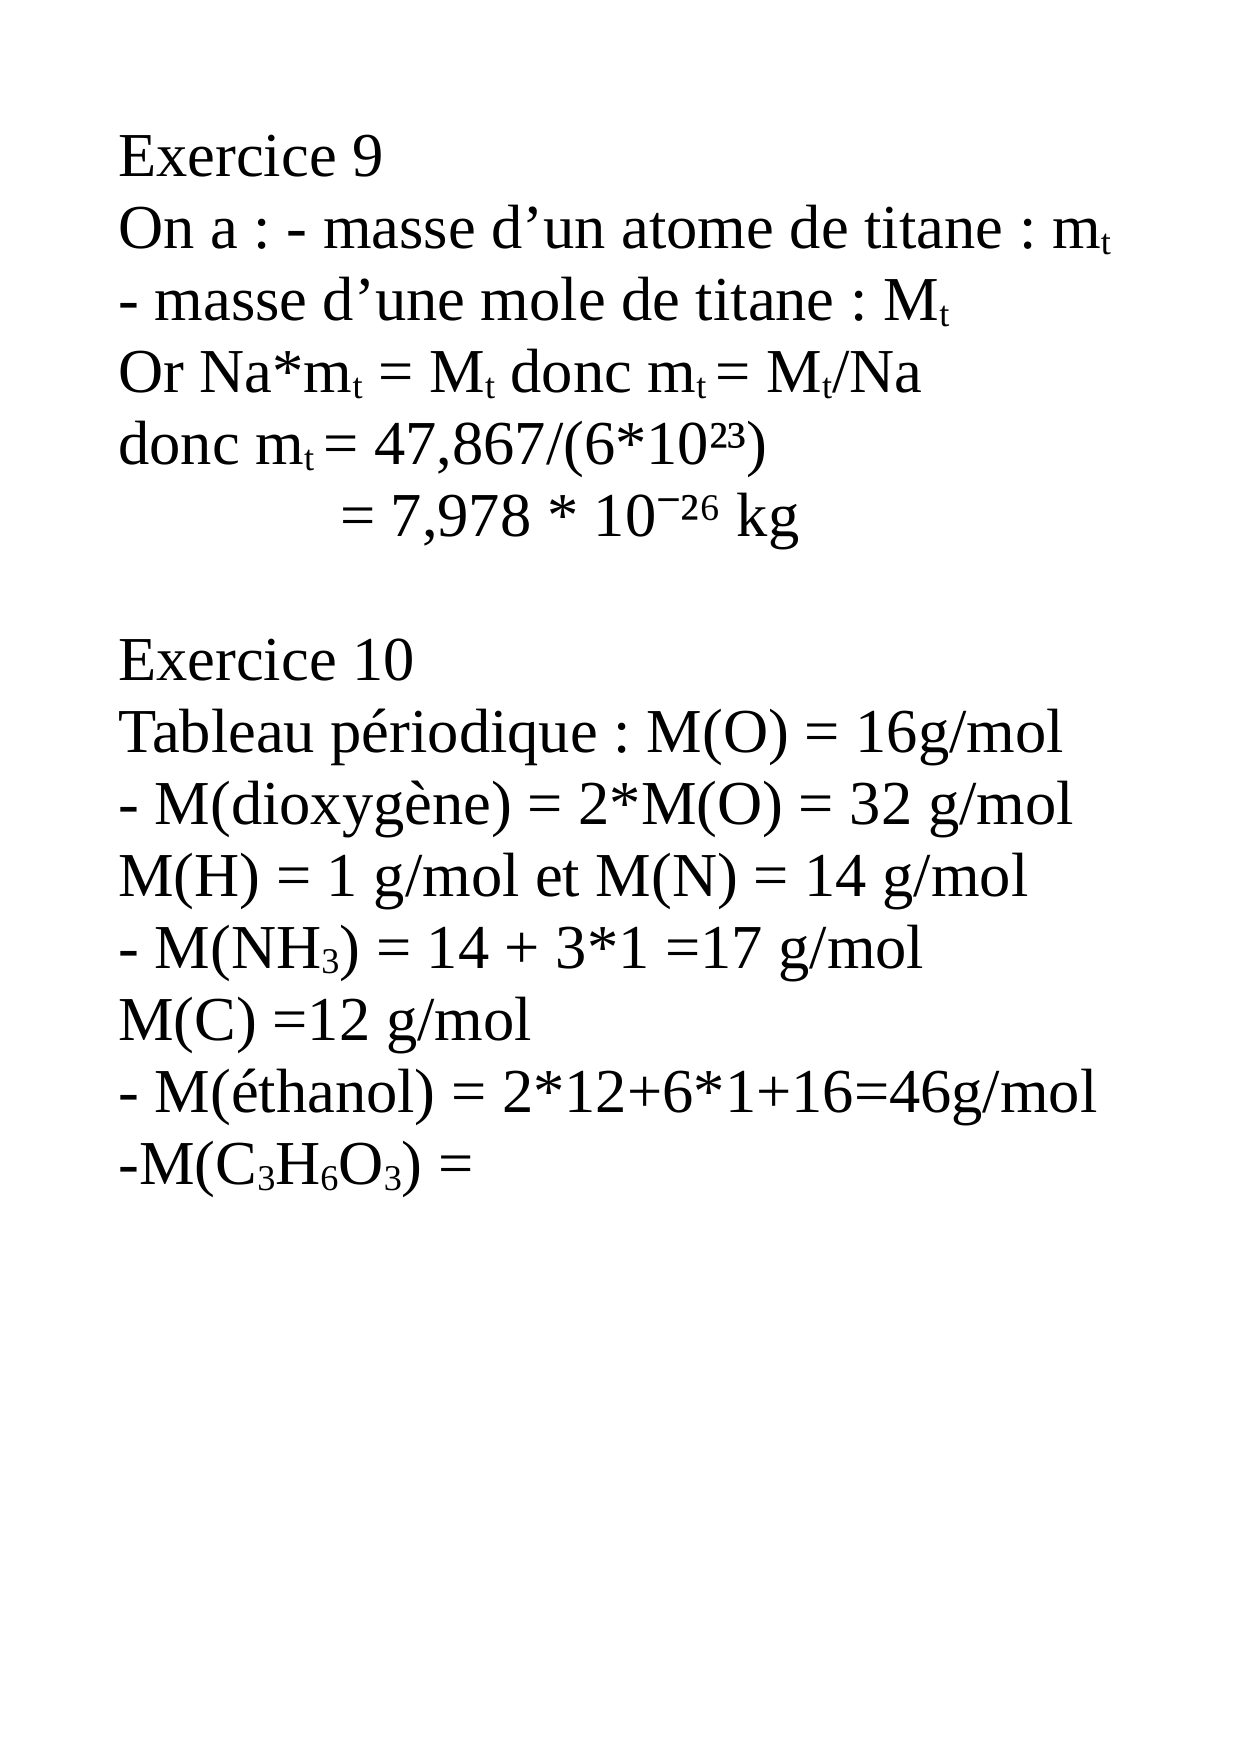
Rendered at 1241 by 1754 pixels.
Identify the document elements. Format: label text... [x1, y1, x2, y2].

text - M(NH3) = 14 + 3*1 =17 g/mol [118, 910, 1122, 982]
text = 7,978 * 10⁻²⁶ kg [118, 478, 1122, 550]
text - M(dioxygène) = 2*M(O) = 32 g/mol [118, 766, 1122, 838]
text -M(C3H6O3) = [118, 1126, 1122, 1198]
text Exercice 10 [118, 622, 1122, 694]
text Exercice 9 [118, 118, 1122, 190]
text donc mt = 47,867/(6*10²³) [118, 406, 1122, 478]
text Or Na*mt = Mt donc mt = Mt/Na [118, 334, 1122, 406]
text On a : - masse d’un atome de titane : mt [118, 190, 1122, 262]
text Tableau périodique : M(O) = 16g/mol [118, 694, 1122, 766]
text M(C) =12 g/mol [118, 982, 1122, 1054]
text M(H) = 1 g/mol et M(N) = 14 g/mol [118, 838, 1122, 910]
text - M(éthanol) = 2*12+6*1+16=46g/mol [118, 1054, 1122, 1126]
text - masse d’une mole de titane : Mt [118, 262, 1122, 334]
